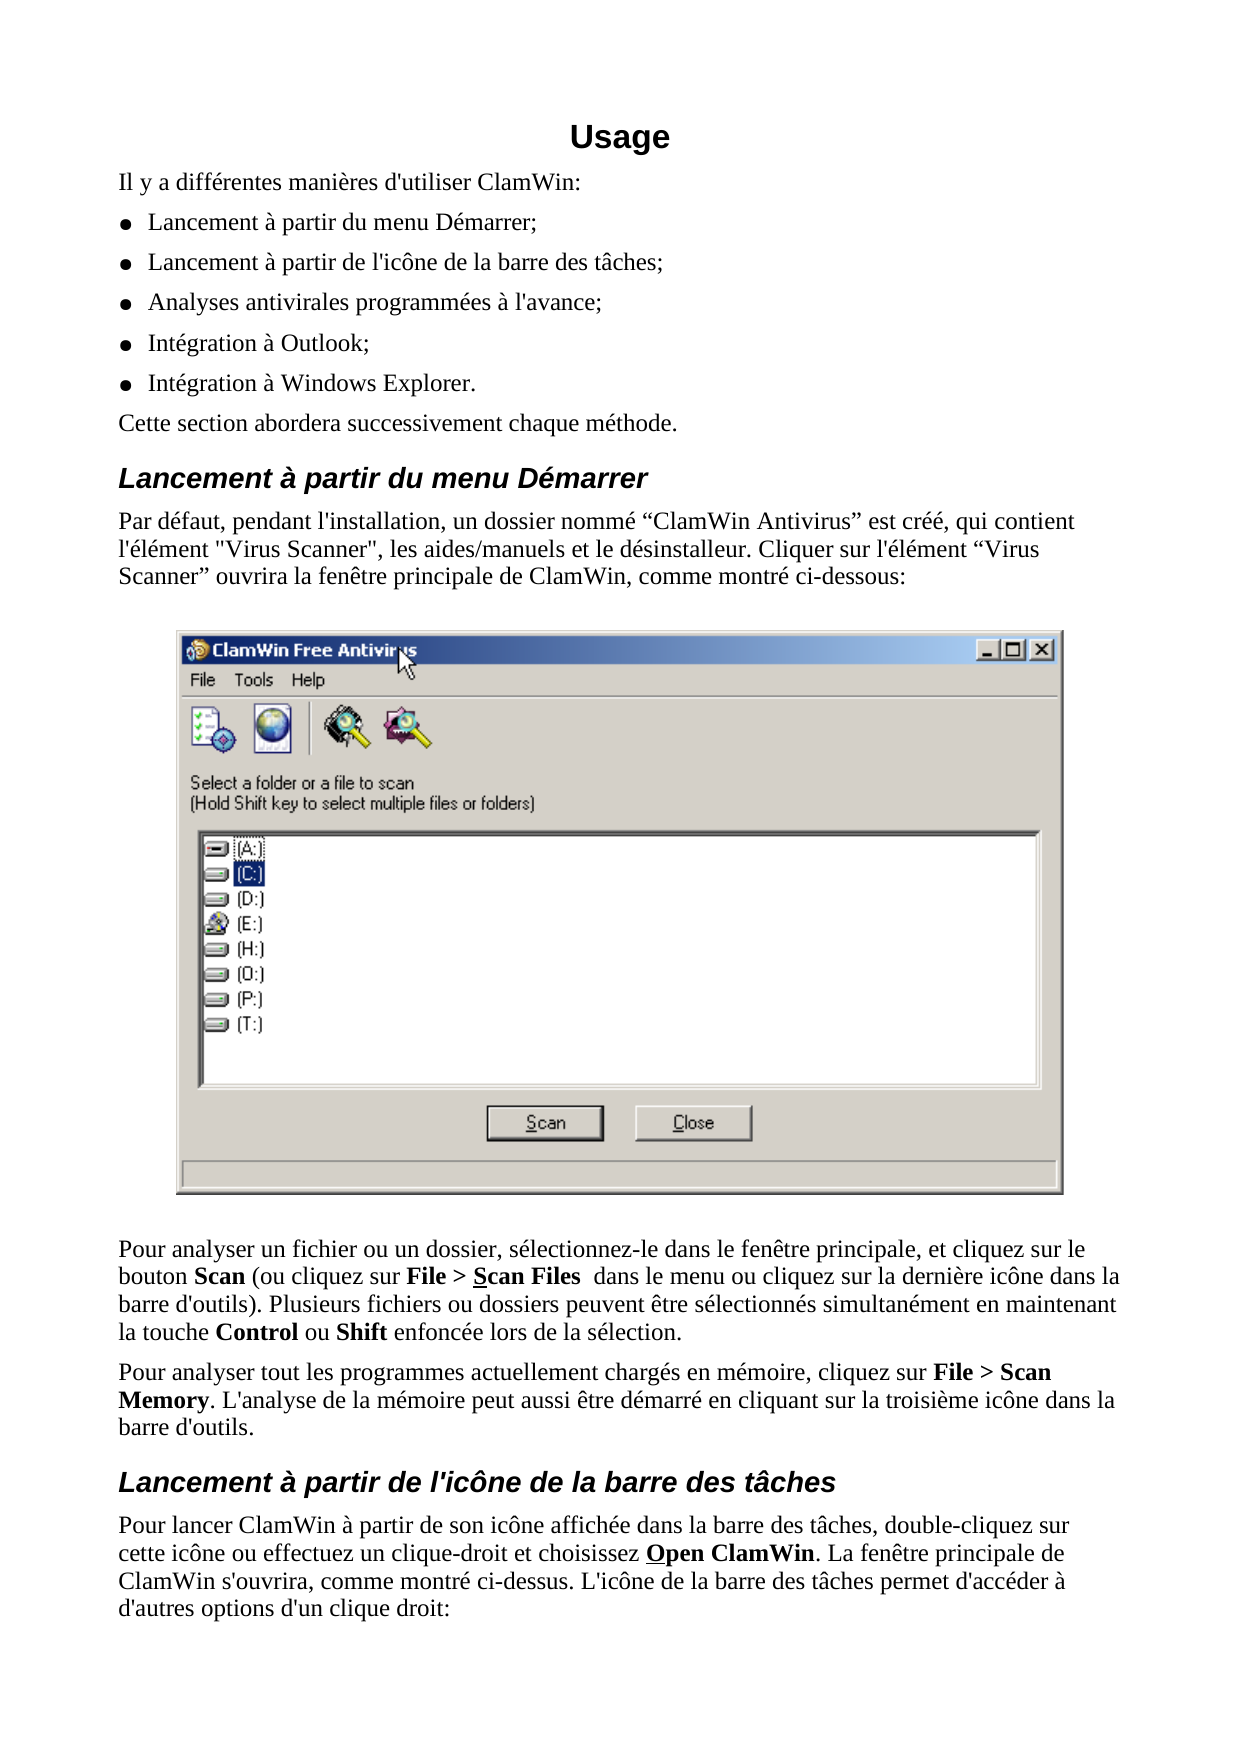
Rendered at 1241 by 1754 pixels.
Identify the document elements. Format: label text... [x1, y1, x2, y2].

text Pour analyser un fichier ou un dossier, sélectionnez-le dans le fenêtre principale, et cliquez sur le bouton Scan (ou cliquez sur File > Scan Files dans le menu ou cliquez sur la dernière icône dans la barre d'outils). Plusieurs fichiers ou dossiers peuvent être sélectionnés simultanément en maintenant la touche Control ou Shift enfoncée lors de la sélection. [118, 1235, 1122, 1346]
list Intégration à Outlook; [118, 329, 1122, 356]
list Analyses antivirales programmées à l'avance; [118, 288, 1122, 316]
text Il y a différentes manières d'utiliser ClamWin: [118, 168, 1122, 196]
subtitle Usage [118, 118, 1122, 155]
list Intégration à Windows Explorer. [118, 369, 1122, 397]
text Cette section abordera successivement chaque méthode. [118, 409, 1122, 437]
text Pour lancer ClamWin à partir de son icône affichée dans la barre des tâches, double-cliquez sur cette icône ou effectuez un clique-droit et choisissez Open ClamWin. La fenêtre principale de ClamWin s'ouvrira, comme montré ci-dessus. L'icône de la barre des tâches permet d'accéder à d'autres options d'un clique droit: [118, 1511, 1122, 1622]
picture [176, 630, 1064, 1195]
text Pour analyser tout les programmes actuellement chargés en mémoire, cliquez sur File > Scan Memory. L'analyse de la mémoire peut aussi être démarré en cliquant sur la troisième icône dans la barre d'outils. [118, 1358, 1122, 1441]
text Par défaut, pendant l'installation, un dossier nommé “ClamWin Antivirus” est créé, qui contient l'élément "Virus Scanner", les aides/manuels et le désinstalleur. Cliquer sur l'élément “Virus Scanner” ouvrira la fenêtre principale de ClamWin, comme montré ci-dessous: [118, 507, 1122, 590]
subtitle Lancement à partir de l'icône de la barre des tâches [118, 1466, 1122, 1499]
list Lancement à partir de l'icône de la barre des tâches; [118, 248, 1122, 276]
subtitle Lancement à partir du menu Démarrer [118, 462, 1122, 494]
list Lancement à partir du menu Démarrer; [118, 208, 1122, 236]
